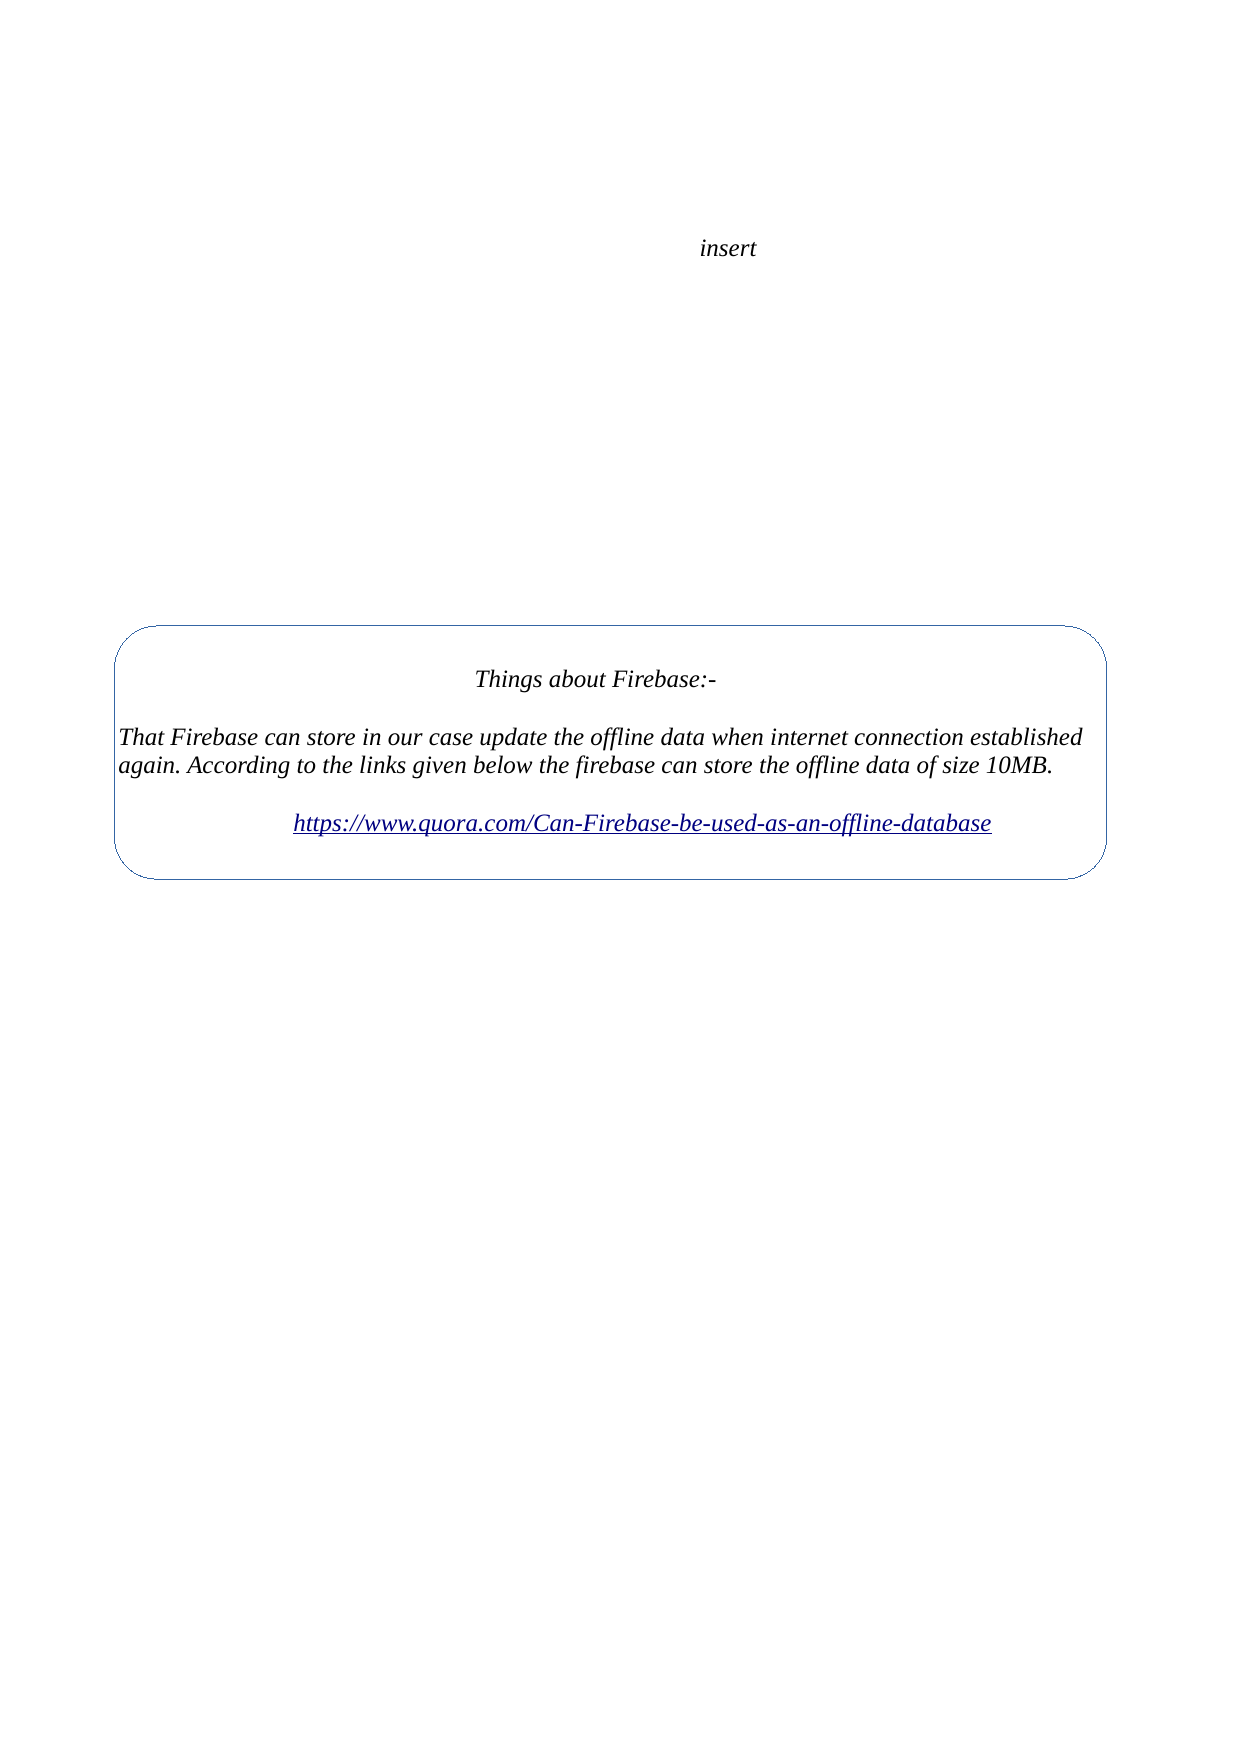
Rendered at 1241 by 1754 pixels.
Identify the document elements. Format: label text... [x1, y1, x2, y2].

text insert [118, 233, 1122, 262]
text That Firebase can store in our case update the offline data when internet connection established again. According to the links given below the firebase can store the offline data of size 10MB. [118, 722, 1106, 779]
text https://www.quora.com/Can-Firebase-be-used-as-an-offline-database [118, 808, 1106, 837]
text Things about Firebase:- [118, 664, 1106, 693]
